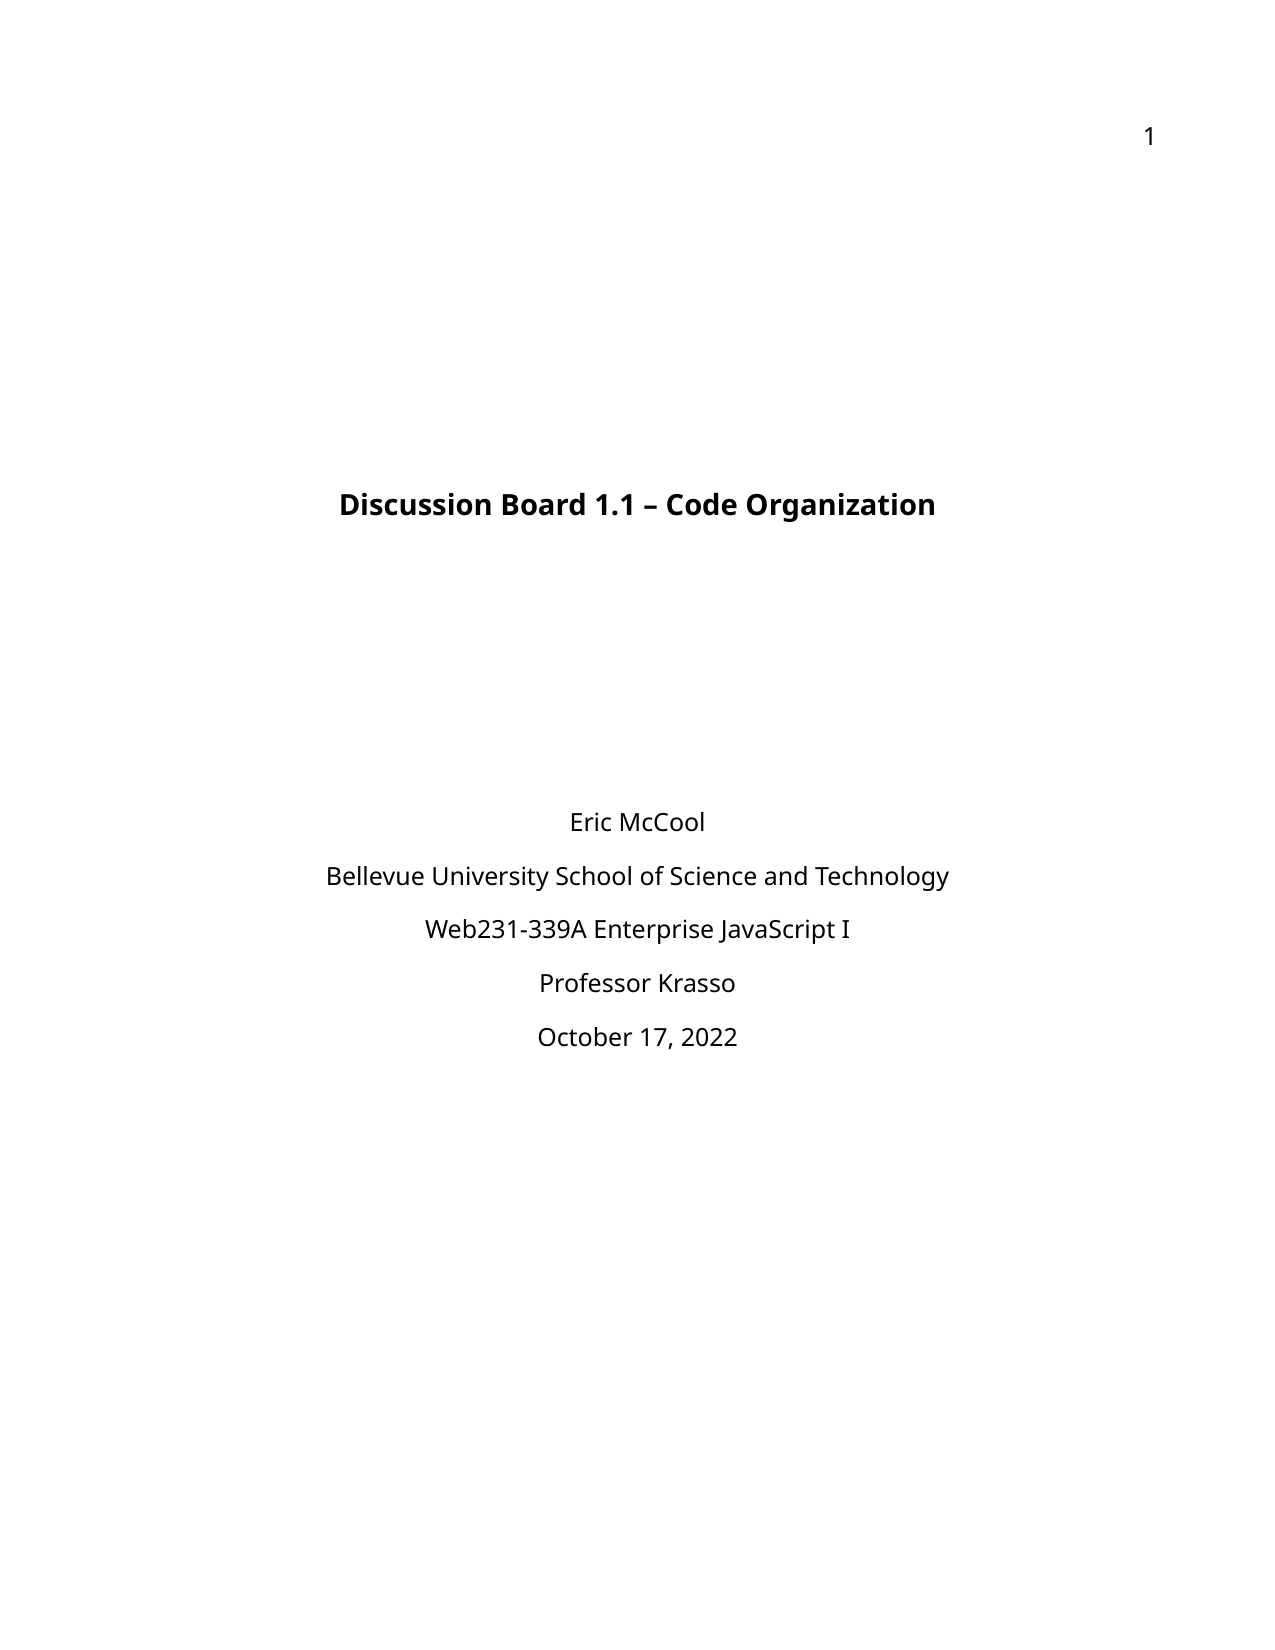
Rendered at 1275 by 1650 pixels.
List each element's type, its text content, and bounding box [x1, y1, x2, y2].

text Eric McCool [118, 805, 1157, 839]
text Professor Krasso [118, 966, 1157, 1000]
text Web231-339A Enterprise JavaScript I [118, 912, 1157, 946]
text 1 [118, 118, 1157, 152]
subtitle Discussion Board 1.1 – Code Organization [118, 484, 1157, 523]
text Bellevue University School of Science and Technology [118, 858, 1157, 892]
text October 17, 2022 [118, 1020, 1157, 1054]
